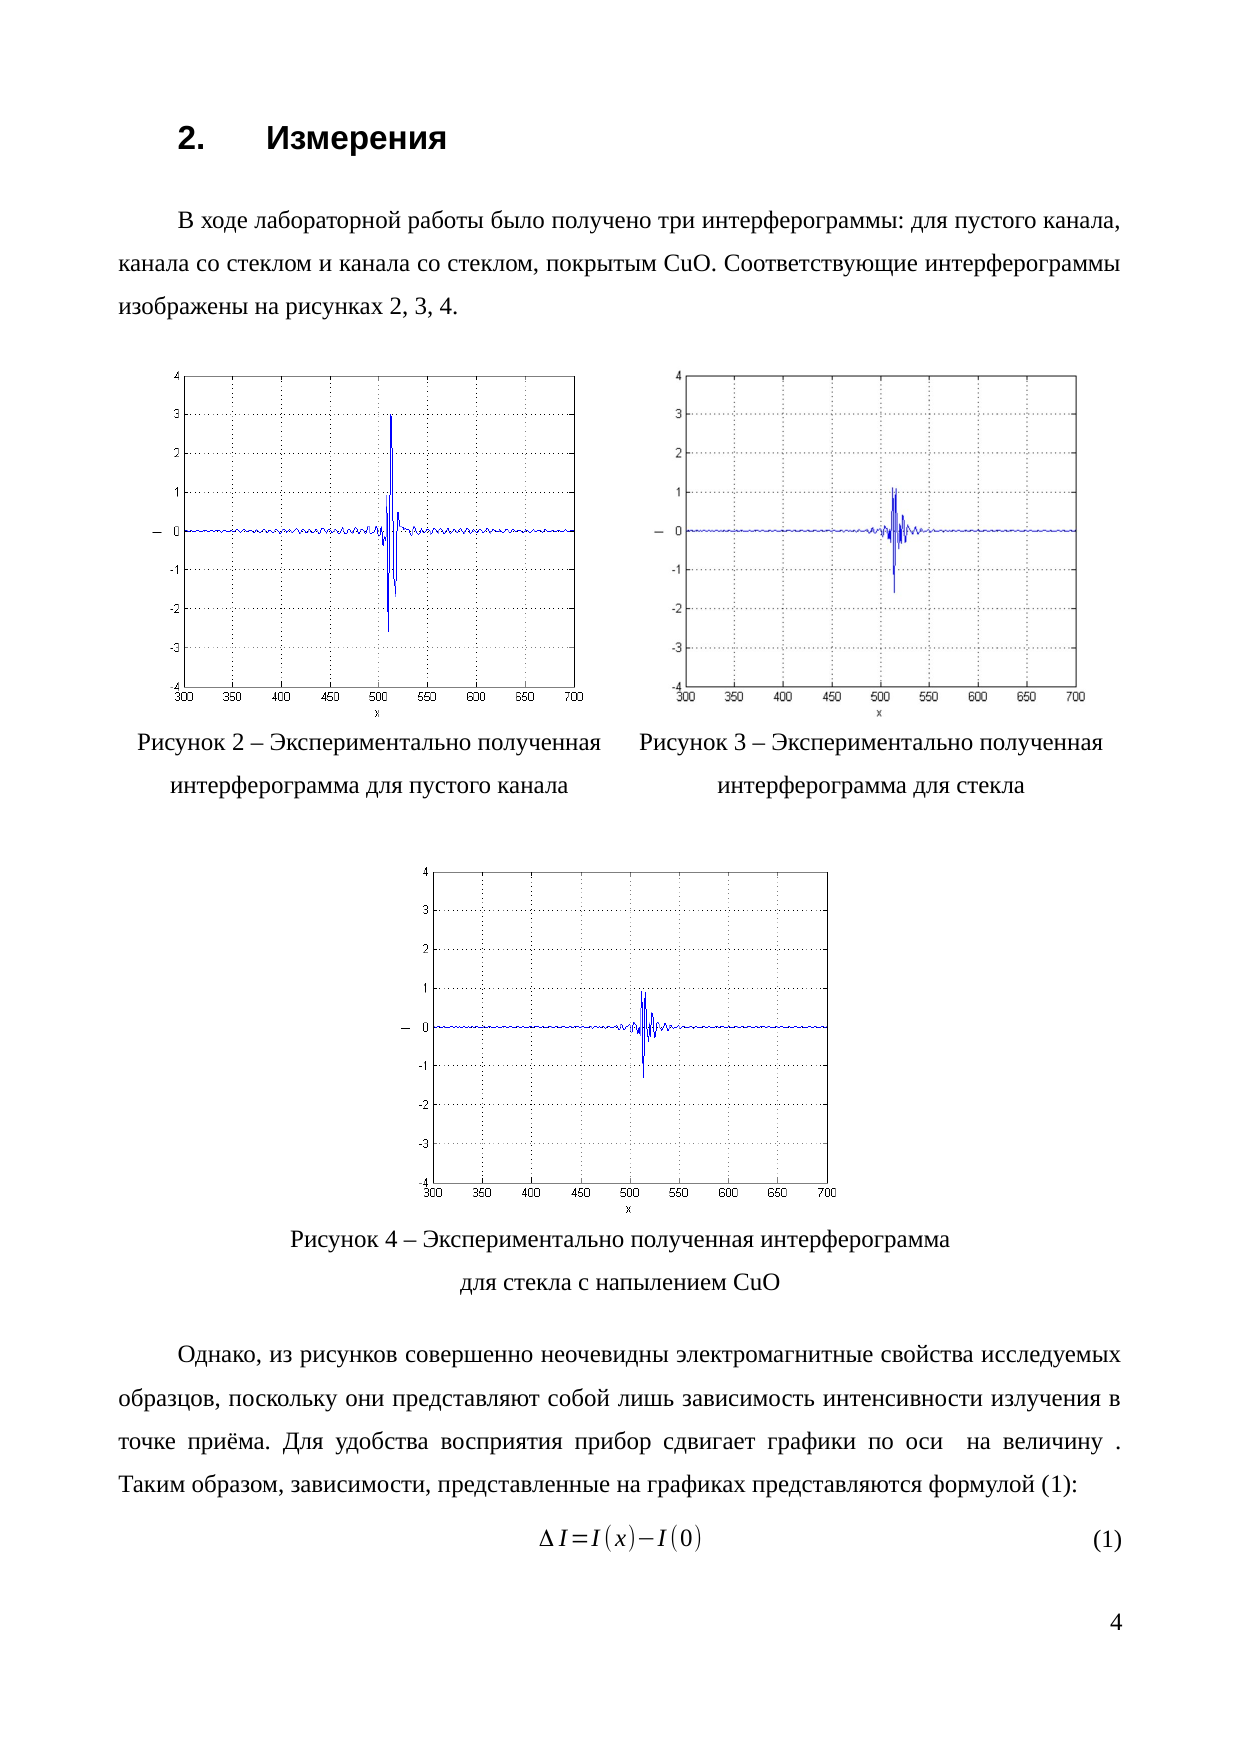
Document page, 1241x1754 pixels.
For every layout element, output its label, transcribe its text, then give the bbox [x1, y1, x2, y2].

picture [366, 842, 874, 1224]
table_header Рисунок 2 – Экспериментально полученная интерферограмма для пустого канала [118, 728, 620, 843]
text (1) [118, 1524, 1122, 1554]
text Рисунок 4 – Экспериментально полученная интерферограмма для стекла с напылением CuO [118, 1224, 1122, 1296]
subtitle Измерения [118, 118, 1122, 157]
table_header Рисунок 3 – Экспериментально полученная интерферограмма для стекла [620, 728, 1122, 843]
picture [118, 346, 1123, 728]
text В ходе лабораторной работы было получено три интерферограммы: для пустого канала, канала со стеклом и канала со стеклом, покрытым CuO. Соответствующие интерферограммы изображены на рисунках 2, 3, 4. [118, 205, 1122, 320]
text Однако, из рисунков совершенно неочевидны электромагнитные свойства исследуемых образцов, поскольку они представляют собой лишь зависимость интенсивности излучения в точке приёма. Для удобства восприятия прибор сдвигает графики по оси на величину . Таким образом, зависимости, представленные на графиках представляются формулой (1): [118, 1339, 1122, 1498]
